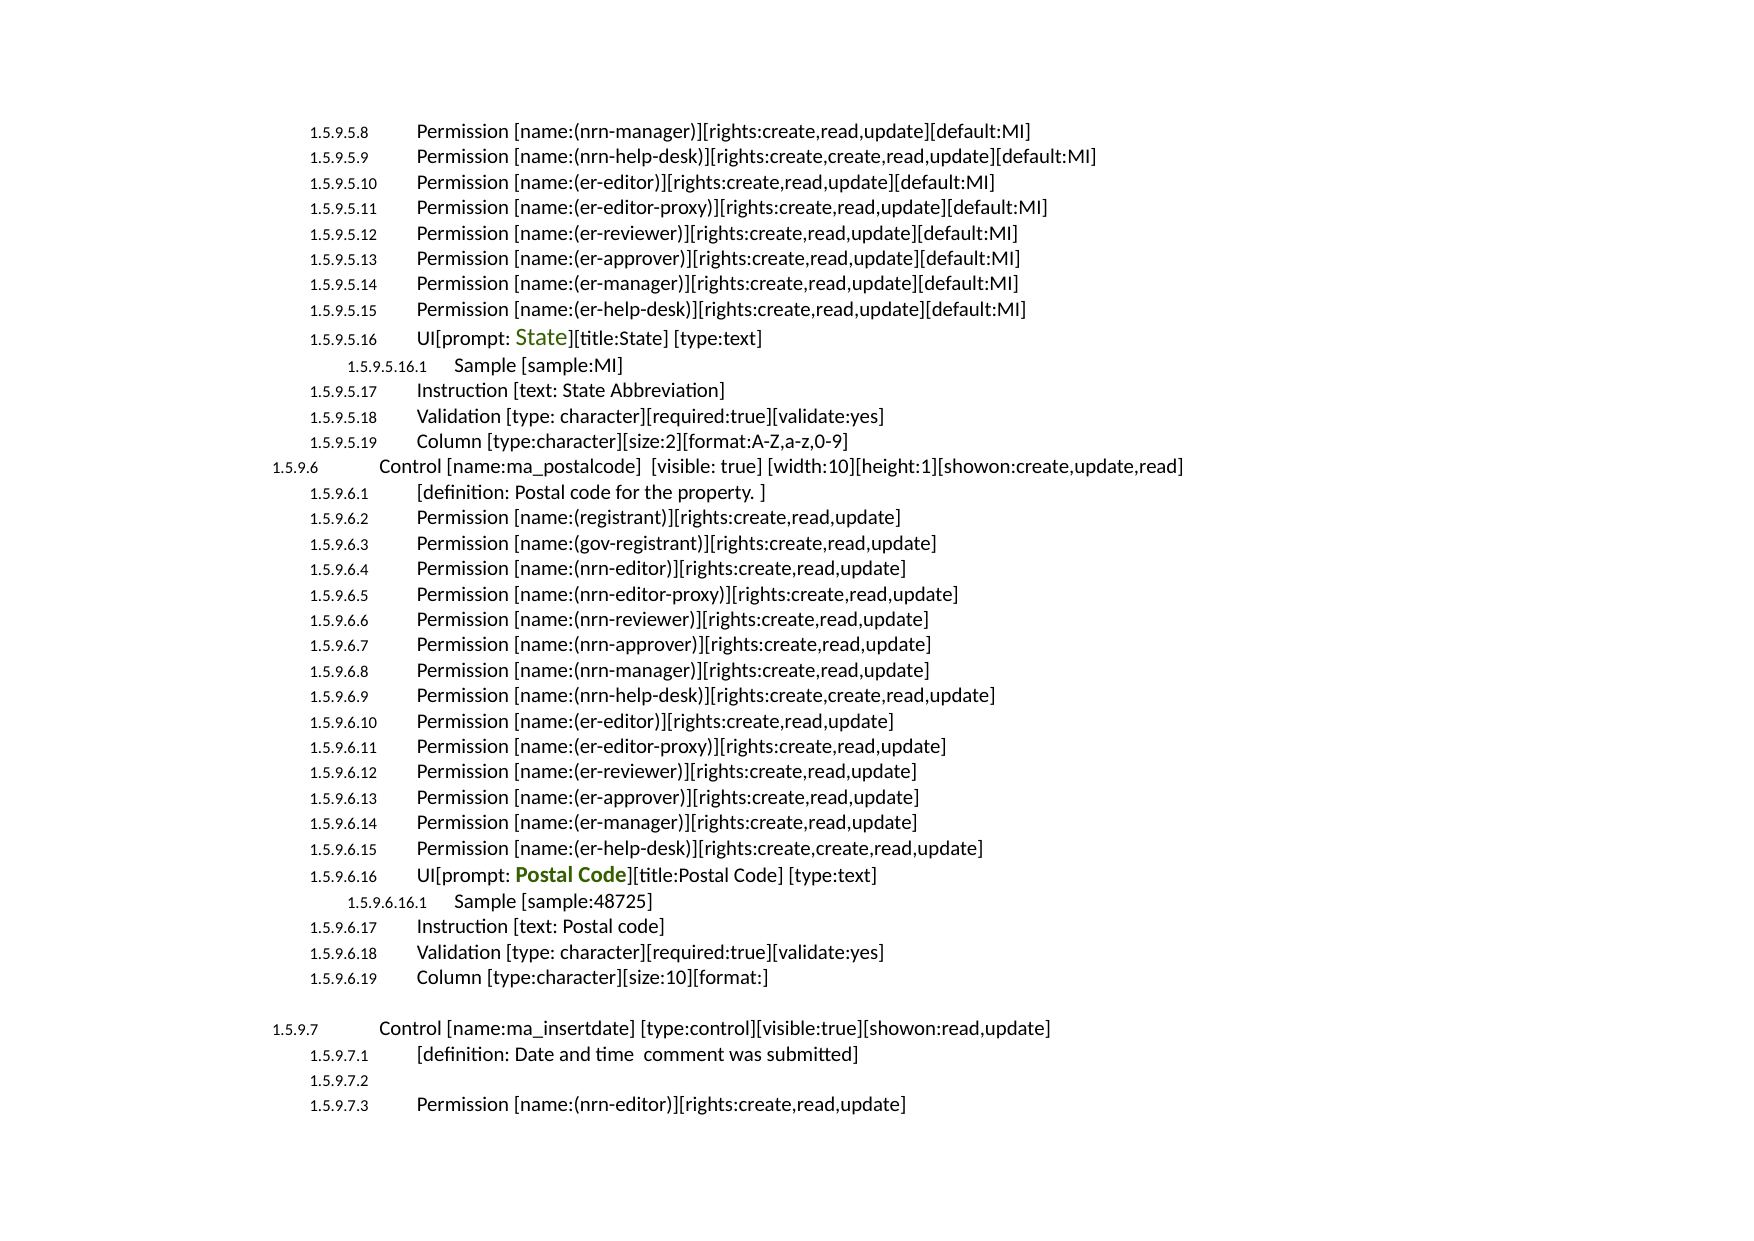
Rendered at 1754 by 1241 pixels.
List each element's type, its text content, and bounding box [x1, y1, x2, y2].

list Permission [name:(nrn-editor)][rights:create,read,update] [306, 1092, 1636, 1117]
list Permission [name:(nrn-editor)][rights:create,read,update] [306, 555, 1636, 581]
list Permission [name:(nrn-manager)][rights:create,read,update] [306, 657, 1636, 682]
list Permission [name:(nrn-approver)][rights:create,read,update] [306, 632, 1636, 657]
list Permission [name:(nrn-help-desk)][rights:create,create,read,update] [306, 682, 1636, 708]
list Permission [name:(nrn-help-desk)][rights:create,create,read,update][default:MI] [306, 143, 1636, 169]
list Validation [type: character][required:true][validate:yes] [306, 403, 1636, 428]
list Permission [name:(nrn-editor-proxy)][rights:create,read,update] [306, 581, 1636, 606]
list Instruction [text: Postal code] [306, 914, 1636, 939]
list Permission [name:(er-help-desk)][rights:create,read,update][default:MI] [306, 296, 1636, 321]
list [definition: Postal code for the property. ] [306, 479, 1636, 504]
list Permission [name:(er-editor)][rights:create,read,update] [306, 708, 1636, 733]
list Control [name:ma_insertdate] [type:control][visible:true][showon:read,update] [268, 1015, 1636, 1041]
list Column [type:character][size:10][format:] [306, 964, 1636, 990]
list Permission [name:(er-editor-proxy)][rights:create,read,update][default:MI] [306, 194, 1636, 220]
list Permission [name:(er-reviewer)][rights:create,read,update] [306, 759, 1636, 784]
list Permission [name:(er-manager)][rights:create,read,update] [306, 809, 1636, 835]
list [definition: Date and time comment was submitted] [306, 1041, 1636, 1066]
list UI[prompt: State][title:State] [type:text] [306, 321, 1636, 352]
list Permission [name:(er-manager)][rights:create,read,update][default:MI] [306, 271, 1636, 296]
list Control [name:ma_postalcode] [visible: true] [width:10][height:1][showon:create,update,read] [268, 454, 1636, 479]
list Sample [sample:MI] [343, 352, 1636, 377]
list Instruction [text: State Abbreviation] [306, 377, 1636, 403]
list UI[prompt: Postal Code][title:Postal Code] [type:text] [306, 860, 1636, 888]
list Column [type:character][size:2][format:A-Z,a-z,0-9] [306, 428, 1636, 454]
list Permission [name:(nrn-manager)][rights:create,read,update][default:MI] [306, 118, 1636, 143]
list Permission [name:(gov-registrant)][rights:create,read,update] [306, 530, 1636, 555]
list Permission [name:(er-help-desk)][rights:create,create,read,update] [306, 835, 1636, 860]
list Permission [name:(nrn-reviewer)][rights:create,read,update] [306, 606, 1636, 632]
list Permission [name:(er-editor-proxy)][rights:create,read,update] [306, 733, 1636, 759]
list Permission [name:(er-approver)][rights:create,read,update][default:MI] [306, 245, 1636, 271]
list Permission [name:(er-approver)][rights:create,read,update] [306, 784, 1636, 809]
list Permission [name:(er-reviewer)][rights:create,read,update][default:MI] [306, 220, 1636, 245]
list Sample [sample:48725] [343, 888, 1636, 914]
list Validation [type: character][required:true][validate:yes] [306, 939, 1636, 964]
list Permission [name:(er-editor)][rights:create,read,update][default:MI] [306, 169, 1636, 194]
list Permission [name:(registrant)][rights:create,read,update] [306, 504, 1636, 530]
